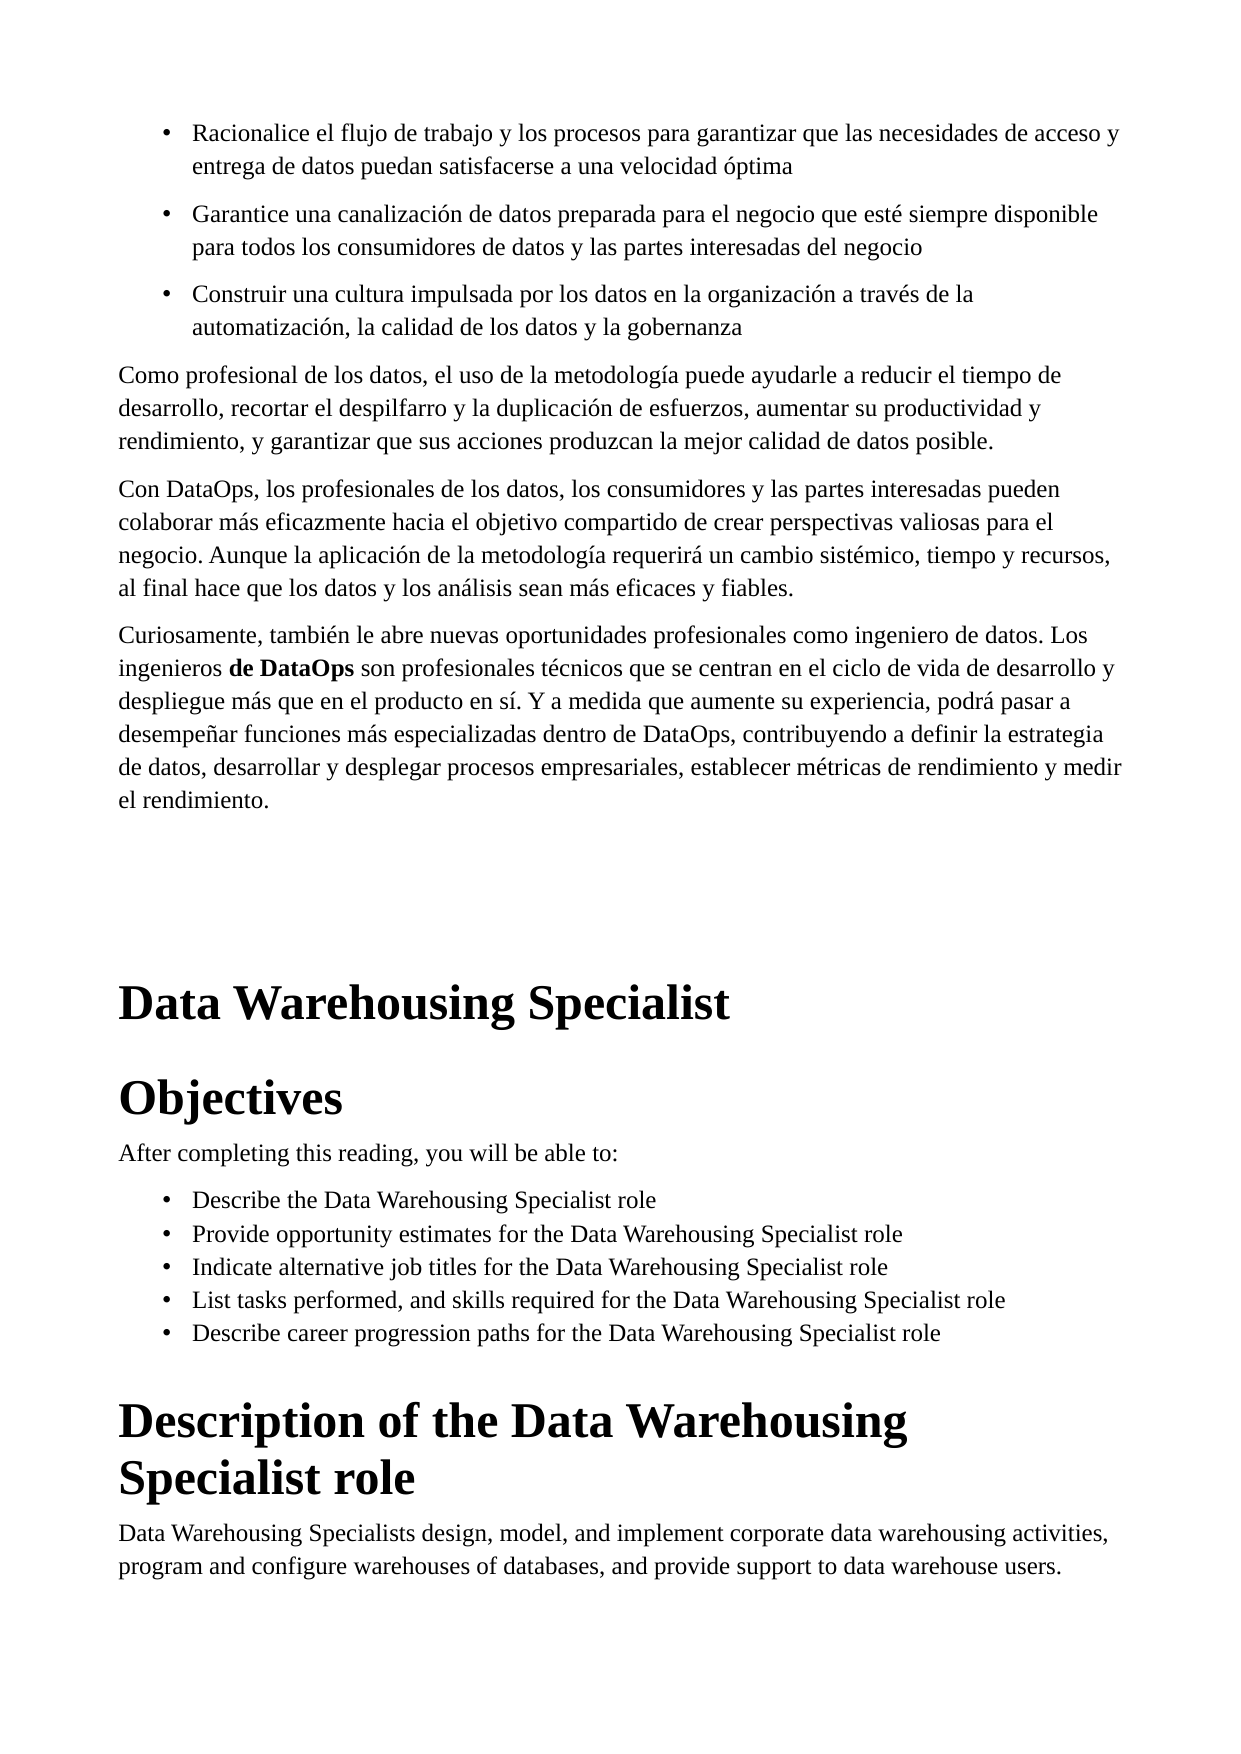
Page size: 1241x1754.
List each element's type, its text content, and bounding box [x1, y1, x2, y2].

subtitle Data Warehousing Specialist [118, 973, 1122, 1031]
list Describe the Data Warehousing Specialist role [162, 1186, 1122, 1214]
text Como profesional de los datos, el uso de la metodología puede ayudarle a reducir el tiempo de desarrollo, recortar el despilfarro y la duplicación de esfuerzos, aumentar su productividad y rendimiento, y garantizar que sus acciones produzcan la mejor calidad de datos posible. [118, 360, 1122, 455]
list Construir una cultura impulsada por los datos en la organización a través de la automatización, la calidad de los datos y la gobernanza [162, 279, 1122, 341]
list Describe career progression paths for the Data Warehousing Specialist role [162, 1318, 1122, 1346]
subtitle Description of the Data Warehousing Specialist role [118, 1390, 1122, 1505]
text Curiosamente, también le abre nuevas oportunidades profesionales como ingeniero de datos. Los ingenieros de DataOps son profesionales técnicos que se centran en el ciclo de vida de desarrollo y despliegue más que en el producto en sí. Y a medida que aumente su experiencia, podrá pasar a desempeñar funciones más especializadas dentro de DataOps, contribuyendo a definir la estrategia de datos, desarrollar y desplegar procesos empresariales, establecer métricas de rendimiento y medir el rendimiento. [118, 620, 1122, 814]
list Garantice una canalización de datos preparada para el negocio que esté siempre disponible para todos los consumidores de datos y las partes interesadas del negocio [162, 199, 1122, 261]
list List tasks performed, and skills required for the Data Warehousing Specialist role [162, 1285, 1122, 1313]
list Racionalice el flujo de trabajo y los procesos para garantizar que las necesidades de acceso y entrega de datos puedan satisfacerse a una velocidad óptima [162, 118, 1122, 180]
list Provide opportunity estimates for the Data Warehousing Specialist role [162, 1219, 1122, 1247]
subtitle Objectives [118, 1068, 1122, 1126]
list Indicate alternative job titles for the Data Warehousing Specialist role [162, 1252, 1122, 1280]
text Con DataOps, los profesionales de los datos, los consumidores y las partes interesadas pueden colaborar más eficazmente hacia el objetivo compartido de crear perspectivas valiosas para el negocio. Aunque la aplicación de la metodología requerirá un cambio sistémico, tiempo y recursos, al final hace que los datos y los análisis sean más eficaces y fiables. [118, 474, 1122, 601]
text Data Warehousing Specialists design, model, and implement corporate data warehousing activities, program and configure warehouses of databases, and provide support to data warehouse users. [118, 1518, 1122, 1579]
text After completing this reading, you will be able to: [118, 1138, 1122, 1167]
